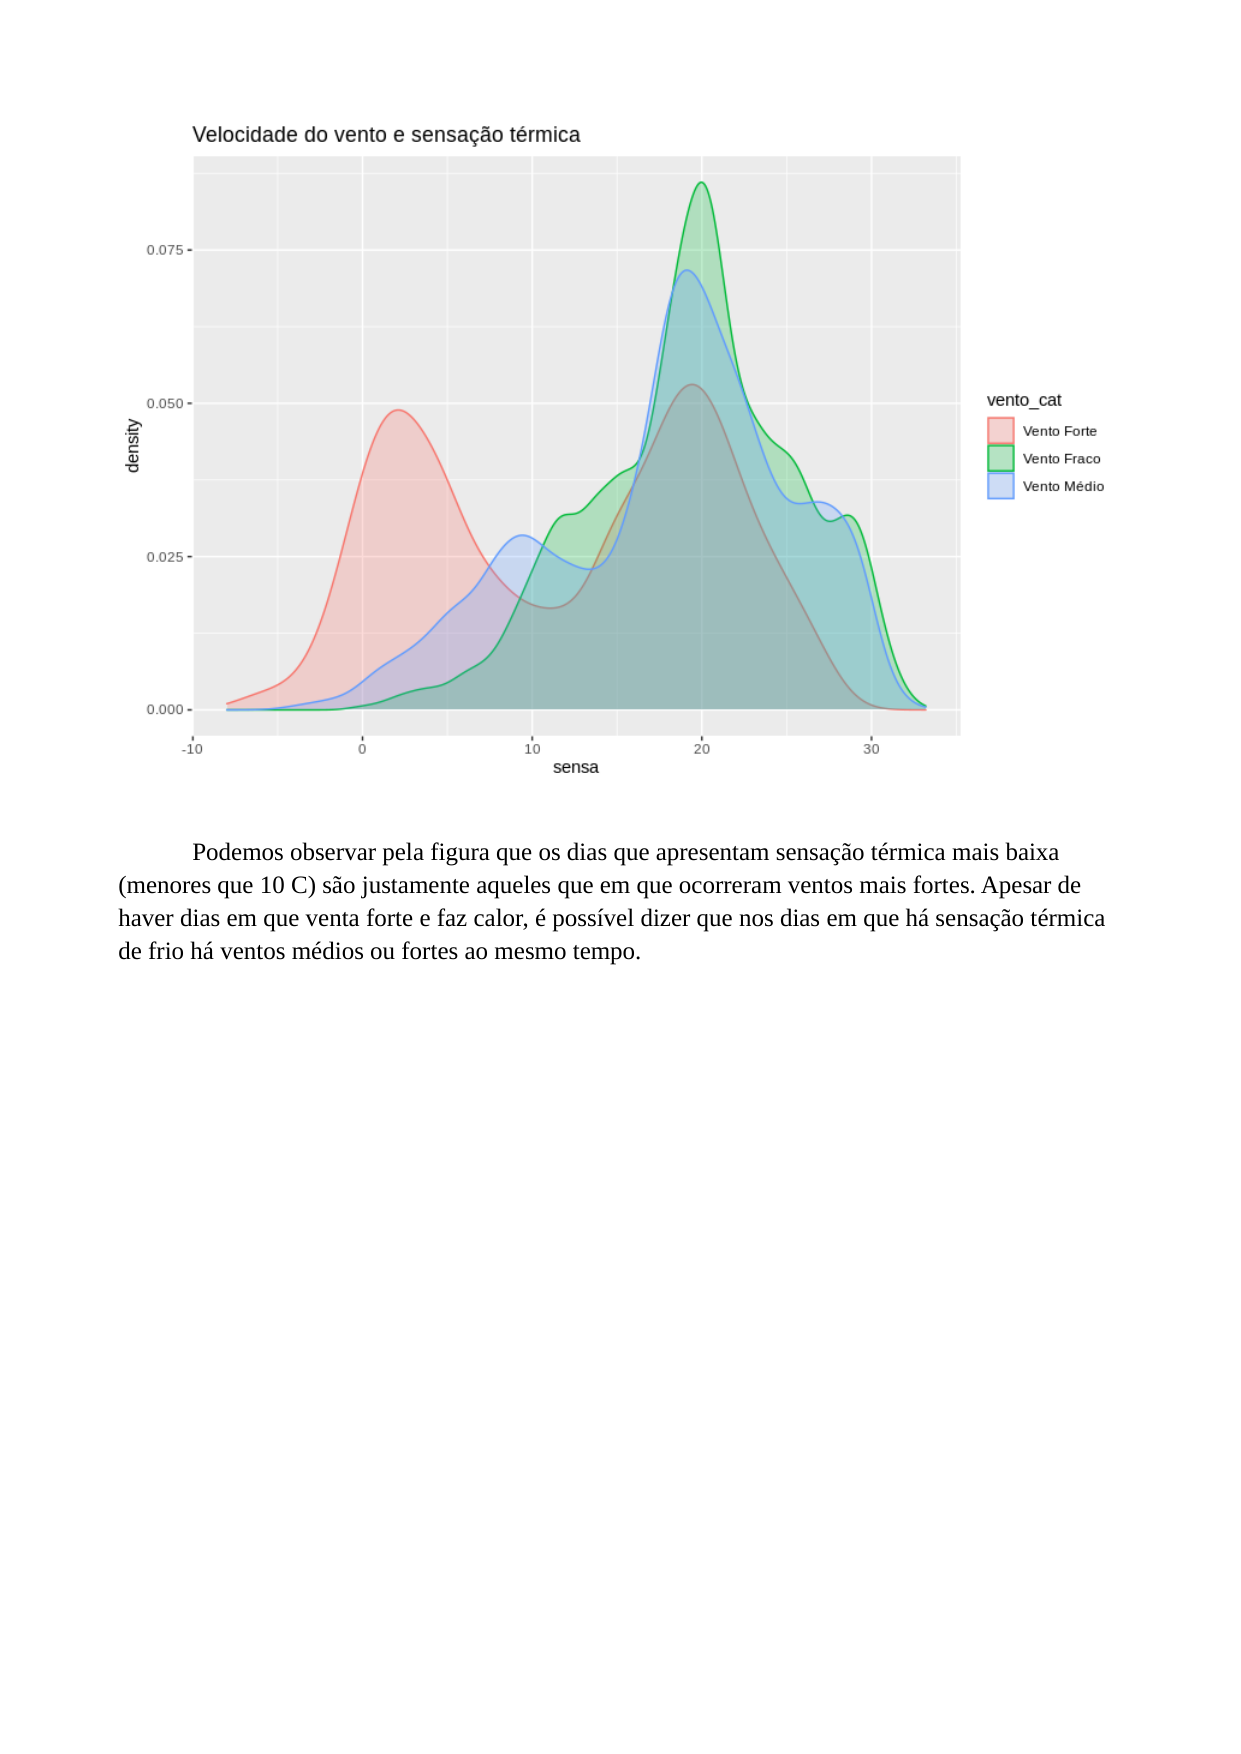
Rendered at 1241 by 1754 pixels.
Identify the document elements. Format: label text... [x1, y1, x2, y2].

text Podemos observar pela figura que os dias que apresentam sensação térmica mais baixa (menores que 10 C) são justamente aqueles que em que ocorreram ventos mais fortes. Apesar de haver dias em que venta forte e faz calor, é possível dizer que nos dias em que há sensação térmica de frio há ventos médios ou fortes ao mesmo tempo. [118, 837, 1122, 964]
picture [118, 118, 1123, 785]
